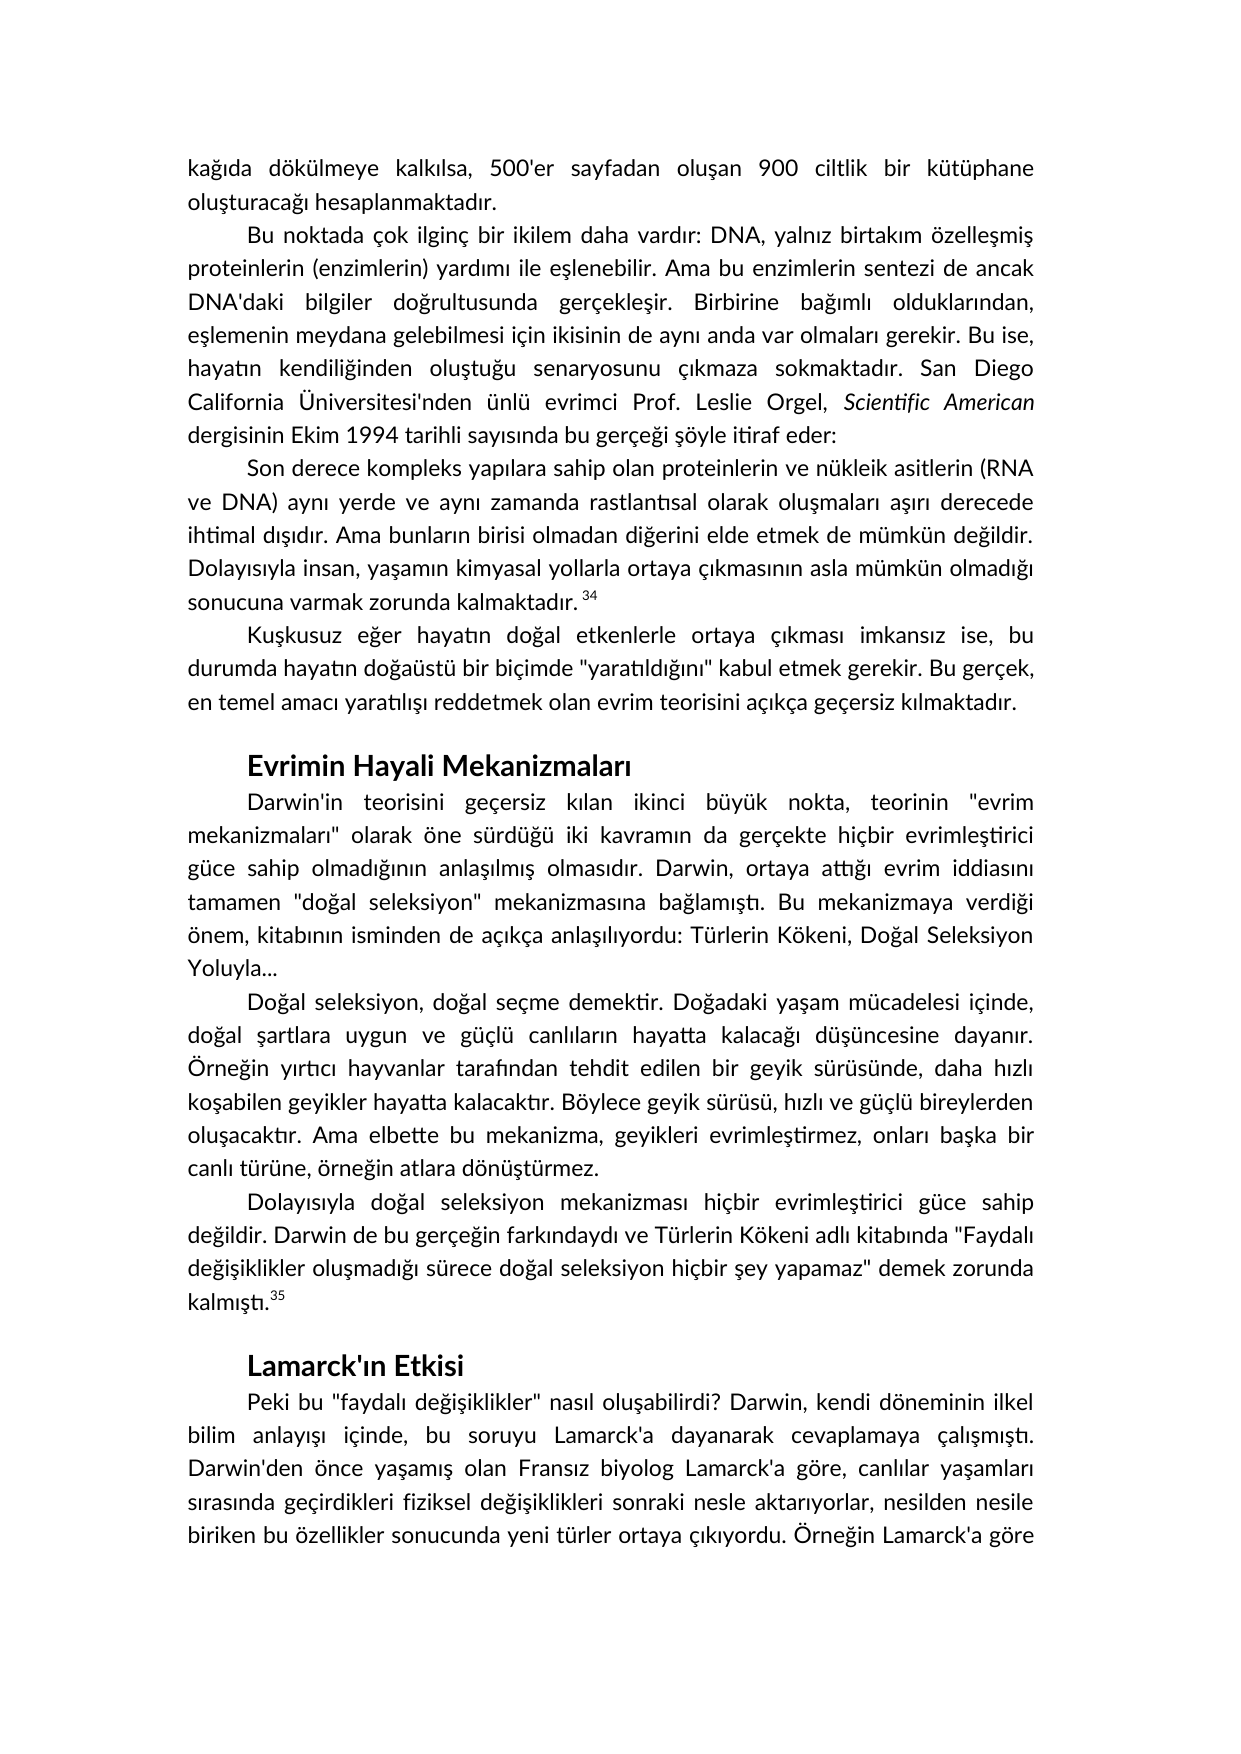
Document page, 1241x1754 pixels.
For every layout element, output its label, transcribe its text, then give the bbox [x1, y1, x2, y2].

text Lamarck'ın Etkisi [187, 1350, 1035, 1383]
text kağıda dökülmeye kalkılsa, 500'er sayfadan oluşan 900 ciltlik bir kütüphane oluşturacağı hesaplanmaktadır. [187, 150, 1035, 217]
text Kuşkusuz eğer hayatın doğal etkenlerle ortaya çıkması imkansız ise, bu durumda hayatın doğaüstü bir biçimde "yaratıldığını" kabul etmek gerekir. Bu gerçek, en temel amacı yaratılışı reddetmek olan evrim teorisini açıkça geçersiz kılmaktadır. [187, 617, 1035, 717]
text Bu noktada çok ilginç bir ikilem daha vardır: DNA, yalnız birtakım özelleşmiş proteinlerin (enzimlerin) yardımı ile eşlenebilir. Ama bu enzimlerin sentezi de ancak DNA'daki bilgiler doğrultusunda gerçekleşir. Birbirine bağımlı olduklarından, eşlemenin meydana gelebilmesi için ikisinin de aynı anda var olmaları gerekir. Bu ise, hayatın kendiliğinden oluştuğu senaryosunu çıkmaza sokmaktadır. San Diego California Üniversitesi'nden ünlü evrimci Prof. Leslie Orgel, Scientific American dergisinin Ekim 1994 tarihli sayısında bu gerçeği şöyle itiraf eder: [187, 217, 1035, 450]
text Evrimin Hayali Mekanizmaları [187, 750, 1035, 783]
text Doğal seleksiyon, doğal seçme demektir. Doğadaki yaşam mücadelesi içinde, doğal şartlara uygun ve güçlü canlıların hayatta kalacağı düşüncesine dayanır. Örneğin yırtıcı hayvanlar tarafından tehdit edilen bir geyik sürüsünde, daha hızlı koşabilen geyikler hayatta kalacaktır. Böylece geyik sürüsü, hızlı ve güçlü bireylerden oluşacaktır. Ama elbette bu mekanizma, geyikleri evrimleştirmez, onları başka bir canlı türüne, örneğin atlara dönüştürmez. [187, 983, 1035, 1183]
text Son derece kompleks yapılara sahip olan proteinlerin ve nükleik asitlerin (RNA ve DNA) aynı yerde ve aynı zamanda rastlantısal olarak oluşmaları aşırı derecede ihtimal dışıdır. Ama bunların birisi olmadan diğerini elde etmek de mümkün değildir. Dolayısıyla insan, yaşamın kimyasal yollarla ortaya çıkmasının asla mümkün olmadığı sonucuna varmak zorunda kalmaktadır. 34 [187, 450, 1035, 617]
text Peki bu "faydalı değişiklikler" nasıl oluşabilirdi? Darwin, kendi döneminin ilkel bilim anlayışı içinde, bu soruyu Lamarck'a dayanarak cevaplamaya çalışmıştı. Darwin'den önce yaşamış olan Fransız biyolog Lamarck'a göre, canlılar yaşamları sırasında geçirdikleri fiziksel değişiklikleri sonraki nesle aktarıyorlar, nesilden nesile biriken bu özellikler sonucunda yeni türler ortaya çıkıyordu. Örneğin Lamarck'a göre [187, 1383, 1035, 1550]
text Darwin'in teorisini geçersiz kılan ikinci büyük nokta, teorinin "evrim mekanizmaları" olarak öne sürdüğü iki kavramın da gerçekte hiçbir evrimleştirici güce sahip olmadığının anlaşılmış olmasıdır. Darwin, ortaya attığı evrim iddiasını tamamen "doğal seleksiyon" mekanizmasına bağlamıştı. Bu mekanizmaya verdiği önem, kitabının isminden de açıkça anlaşılıyordu: Türlerin Kökeni, Doğal Seleksiyon Yoluyla... [187, 783, 1035, 983]
text Dolayısıyla doğal seleksiyon mekanizması hiçbir evrimleştirici güce sahip değildir. Darwin de bu gerçeğin farkındaydı ve Türlerin Kökeni adlı kitabında "Faydalı değişiklikler oluşmadığı sürece doğal seleksiyon hiçbir şey yapamaz" demek zorunda kalmıştı.35 [187, 1183, 1035, 1317]
